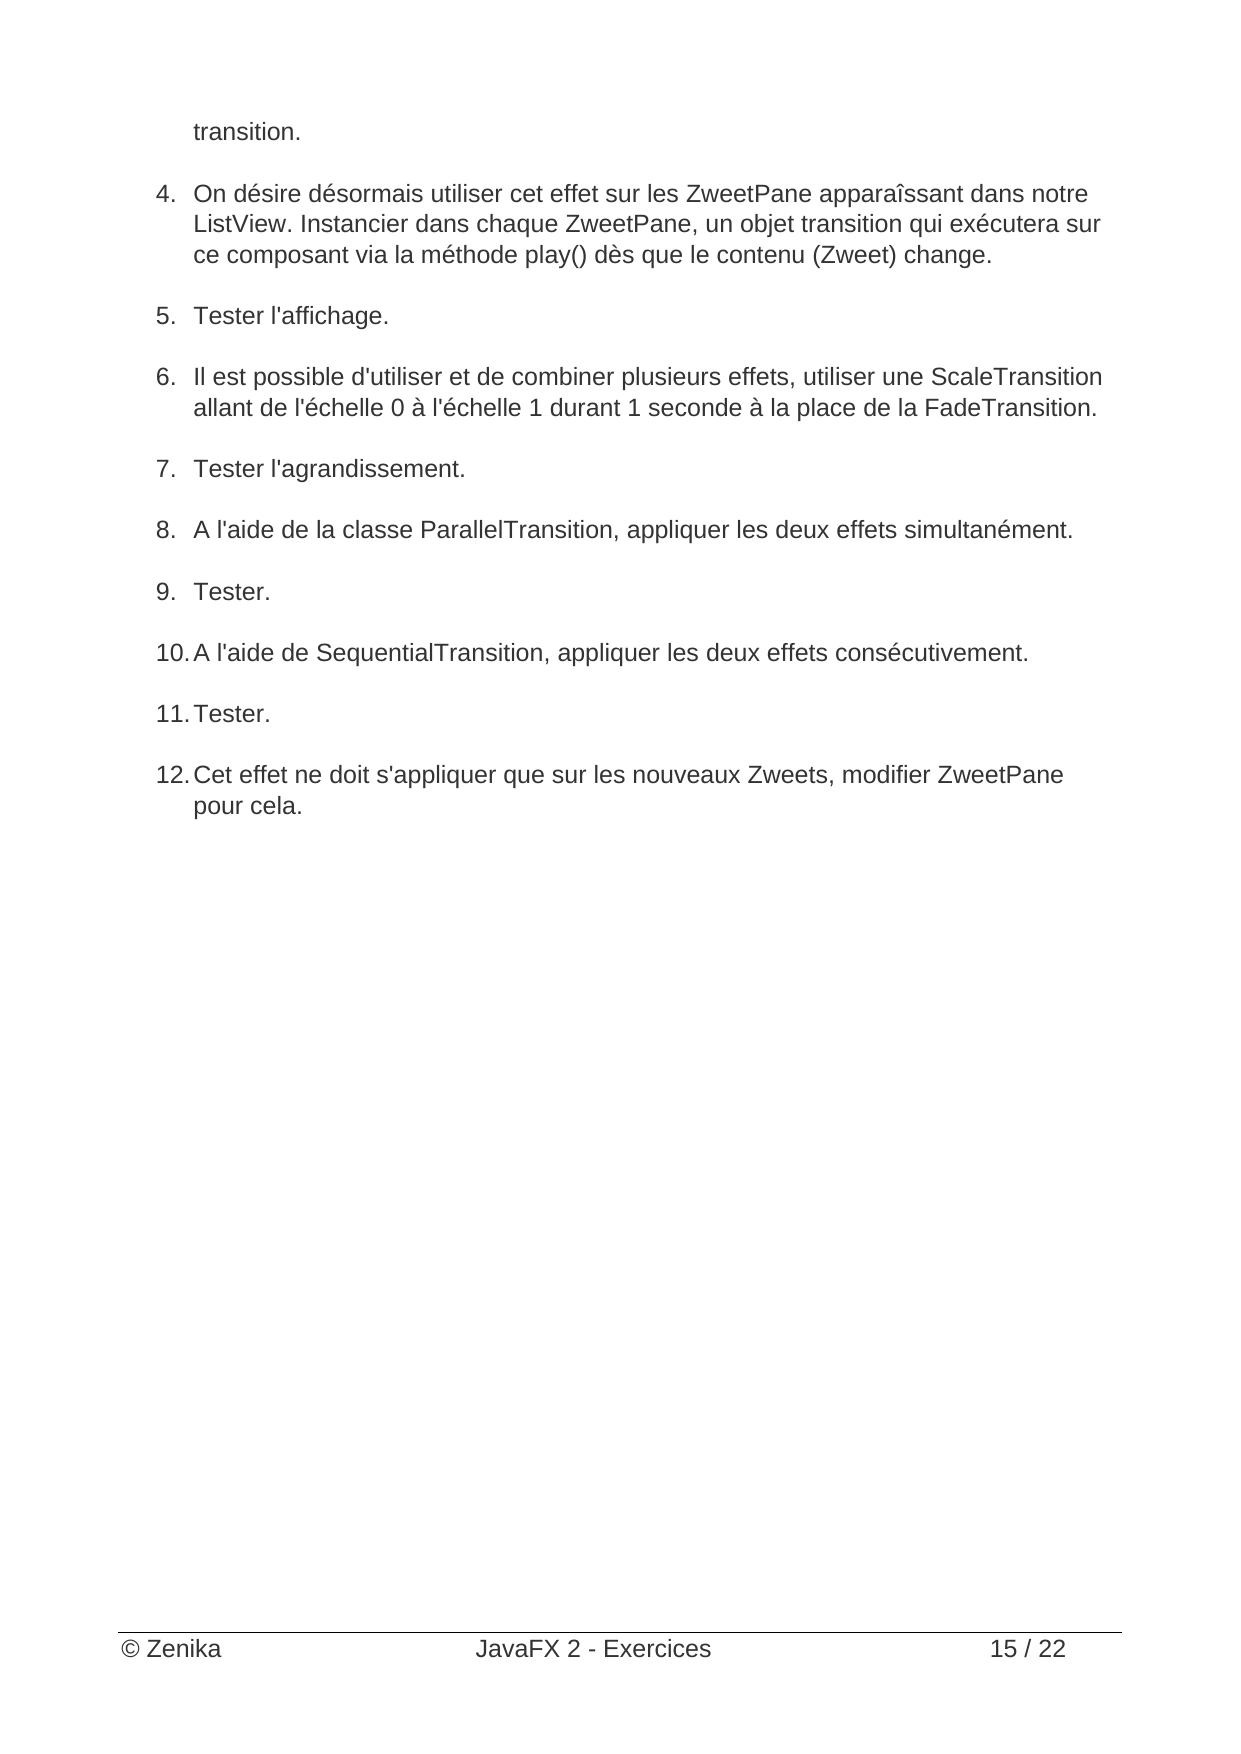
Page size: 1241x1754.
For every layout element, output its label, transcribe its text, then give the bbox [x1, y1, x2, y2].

list transition. [156, 118, 1122, 177]
list Il est possible d'utiliser et de combiner plusieurs effets, utiliser une ScaleTransition allant de l'échelle 0 à l'échelle 1 durant 1 seconde à la place de la FadeTransition. [156, 363, 1122, 452]
list Tester. [156, 577, 1122, 636]
list A l'aide de SequentialTransition, appliquer les deux effets consécutivement. [156, 639, 1122, 697]
list Tester. [156, 700, 1122, 758]
list On désire désormais utiliser cet effet sur les ZweetPane apparaîssant dans notre ListView. Instancier dans chaque ZweetPane, un objet transition qui exécutera sur ce composant via la méthode play() dès que le contenu (Zweet) change. [156, 179, 1122, 299]
list Cet effet ne doit s'appliquer que sur les nouveaux Zweets, modifier ZweetPane pour cela. [156, 761, 1122, 820]
list Tester l'agrandissement. [156, 455, 1122, 513]
list Tester l'affichage. [156, 302, 1122, 360]
list A l'aide de la classe ParallelTransition, appliquer les deux effets simultanément. [156, 516, 1122, 575]
